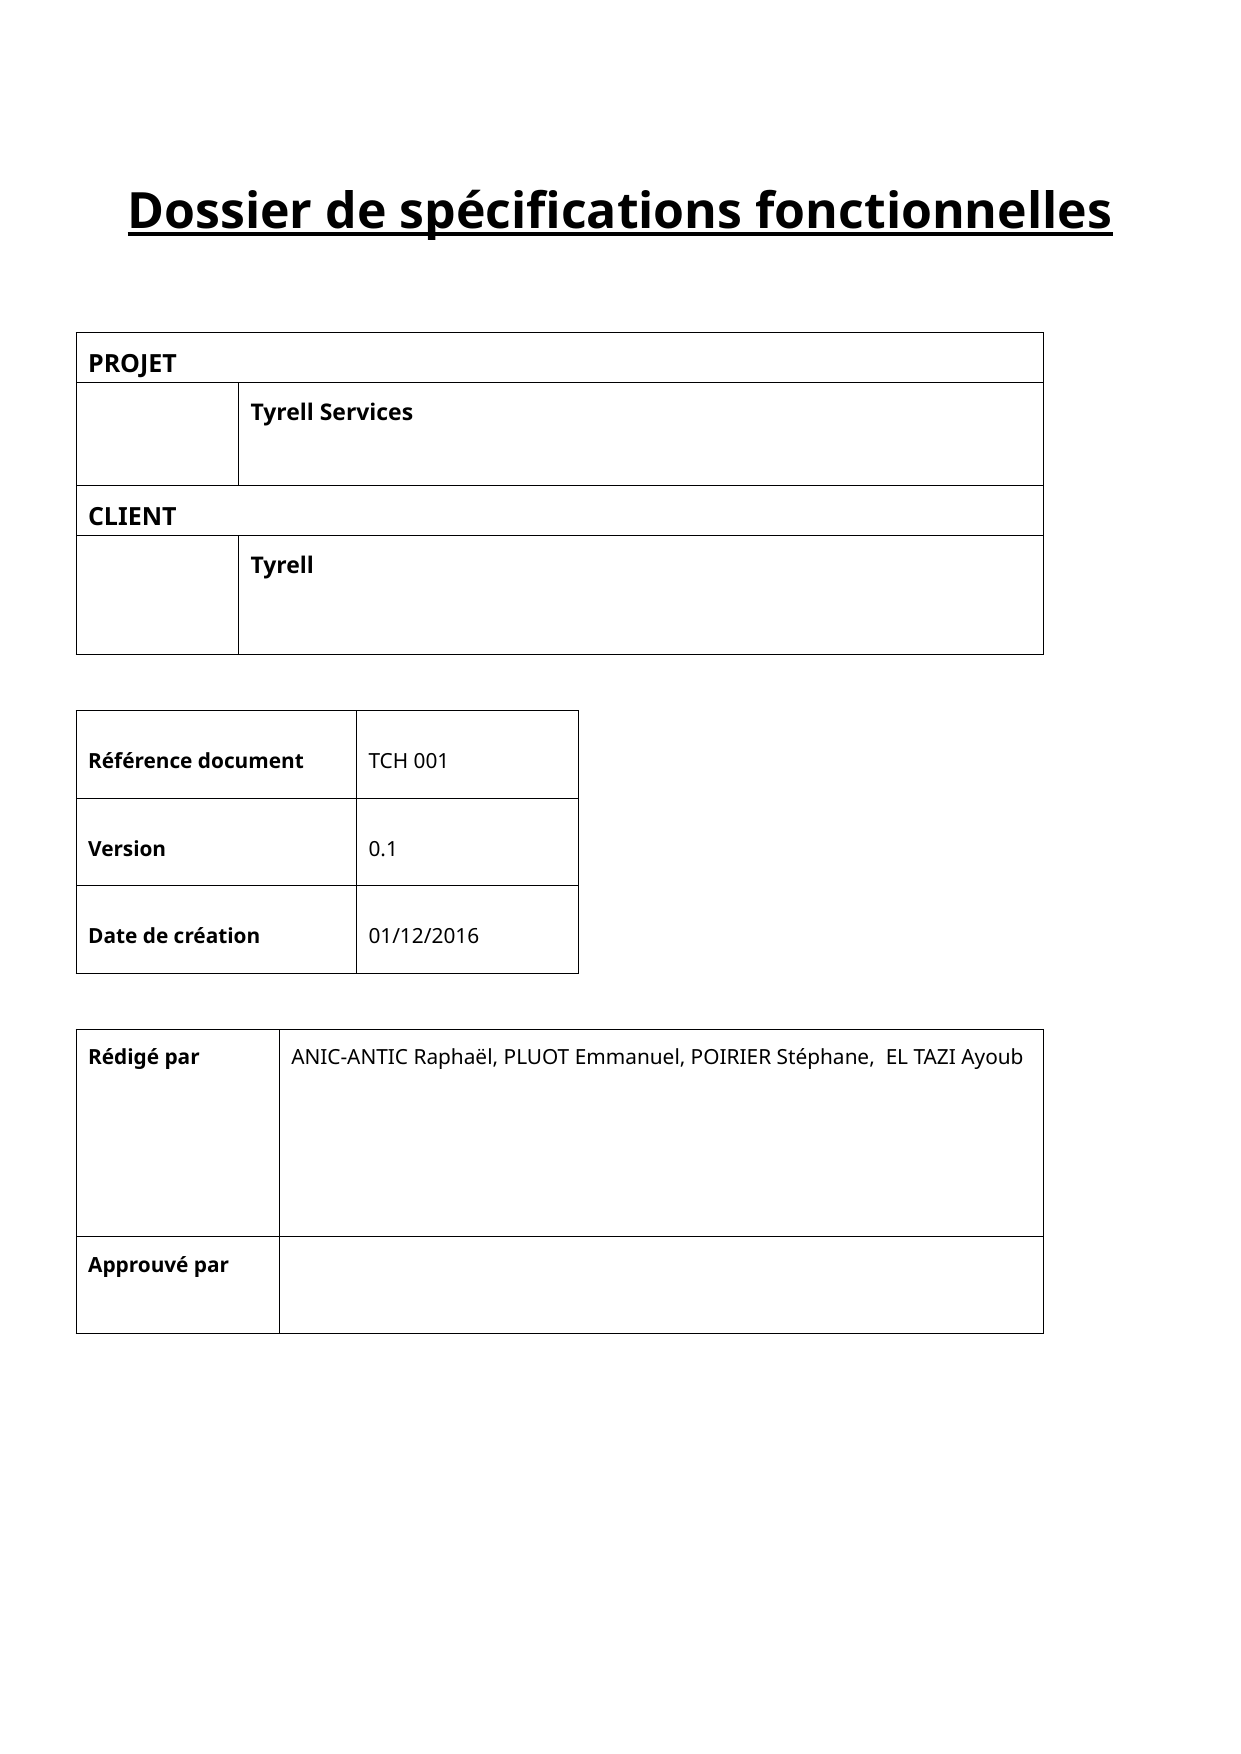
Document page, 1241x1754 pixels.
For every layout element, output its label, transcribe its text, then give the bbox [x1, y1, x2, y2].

table_cell [77, 536, 238, 596]
table_cell 01/12/2016 [357, 886, 578, 973]
table_cell [280, 1237, 1043, 1333]
table_cell [77, 427, 238, 485]
table_header PROJET [77, 333, 1043, 382]
text Dossier de spécifications fonctionnelles [59, 175, 1181, 243]
table_header ANIC-ANTIC Raphaël, PLUOT Emmanuel, POIRIER Stéphane, EL TAZI Ayoub [280, 1030, 1043, 1236]
table_header Référence document [77, 711, 356, 798]
table_cell [239, 596, 1043, 654]
table_cell Tyrell [239, 536, 1043, 596]
table_cell 0.1 [357, 799, 578, 885]
table_cell Date de création [77, 886, 356, 973]
table_cell Version [77, 799, 356, 885]
table_cell Approuvé par [77, 1237, 279, 1333]
table_header Rédigé par [77, 1030, 279, 1236]
table_cell [77, 383, 238, 427]
table_cell CLIENT [77, 486, 1043, 535]
table_cell Tyrell Services [239, 383, 1043, 427]
table_cell [77, 596, 238, 654]
table_header TCH 001 [357, 711, 578, 798]
table_cell [239, 427, 1043, 485]
